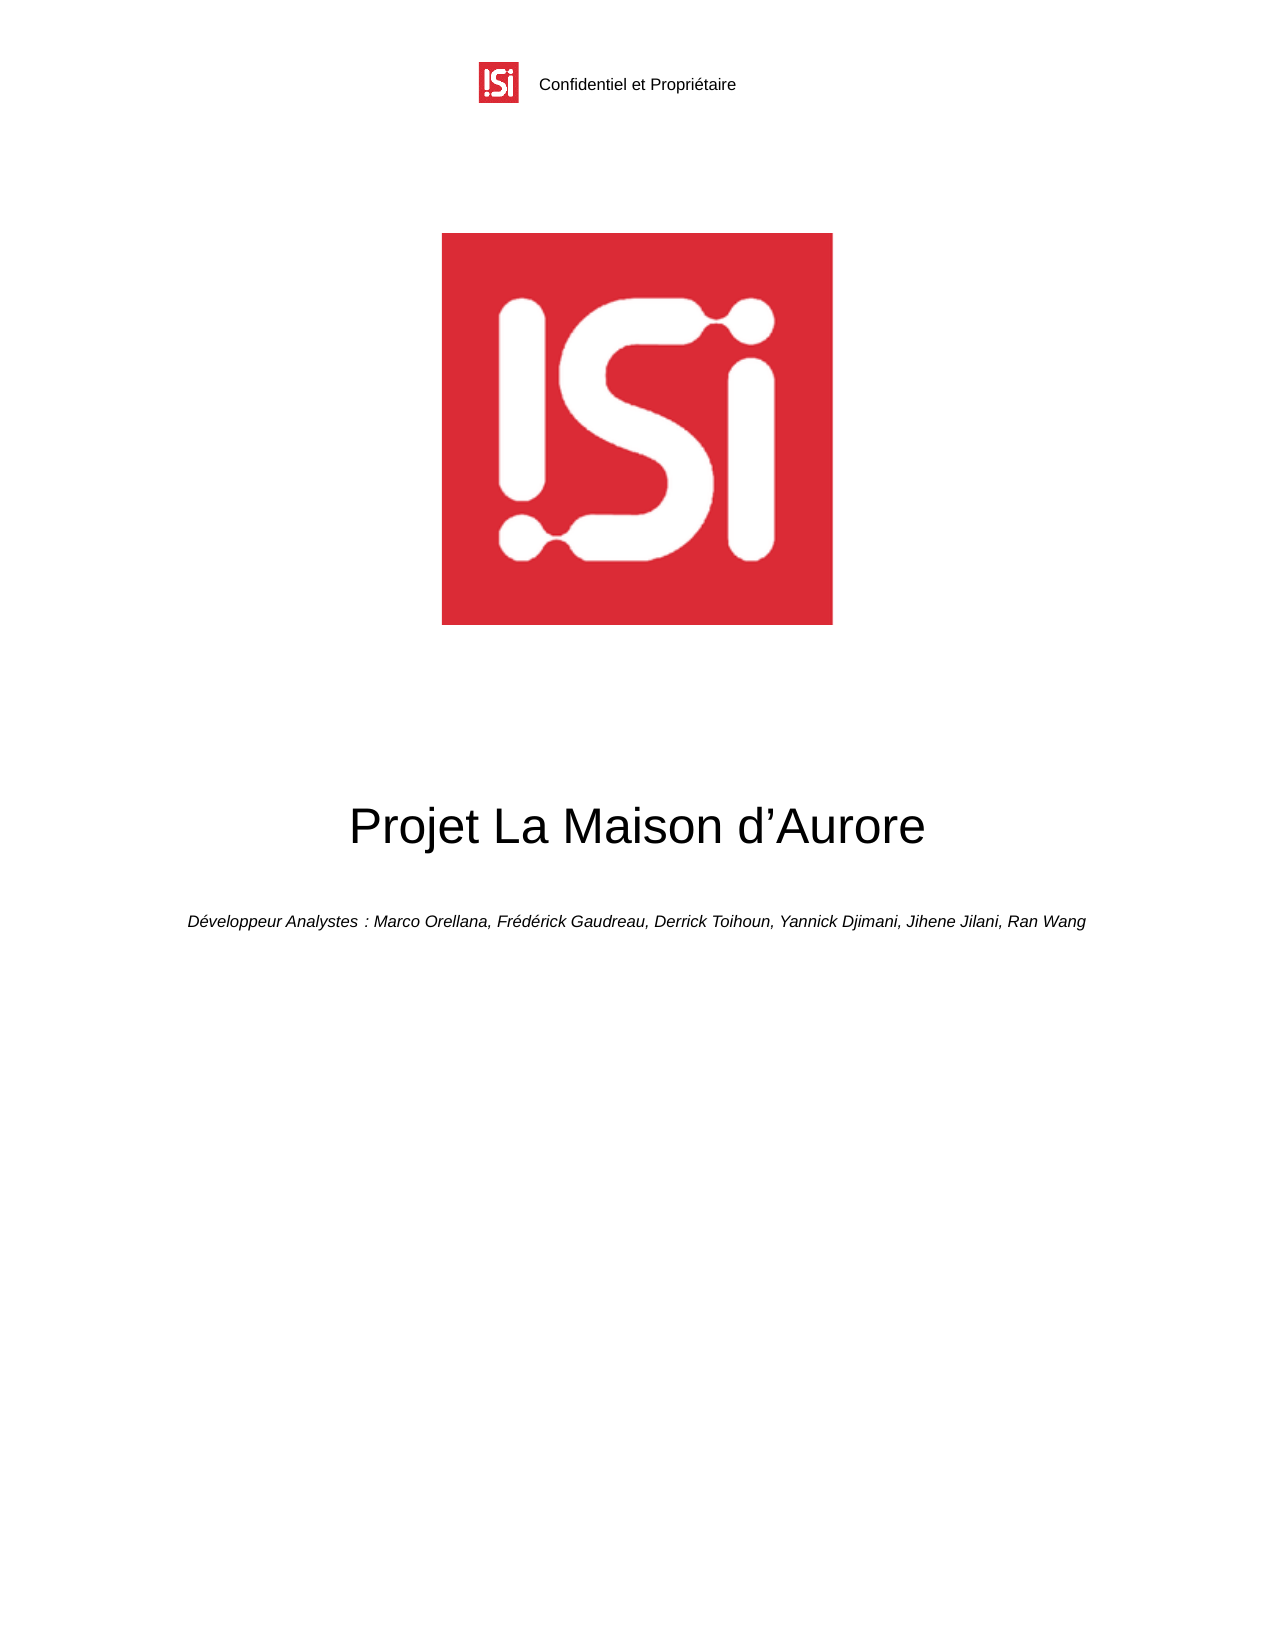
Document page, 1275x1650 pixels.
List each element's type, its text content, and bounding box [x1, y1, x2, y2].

text Développeur Analystes : Marco Orellana, Frédérick Gaudreau, Derrick Toihoun, Yannick Djimani, Jihene Jilani, Ran Wang [118, 912, 1157, 931]
text Projet La Maison d’Aurore [118, 797, 1157, 854]
